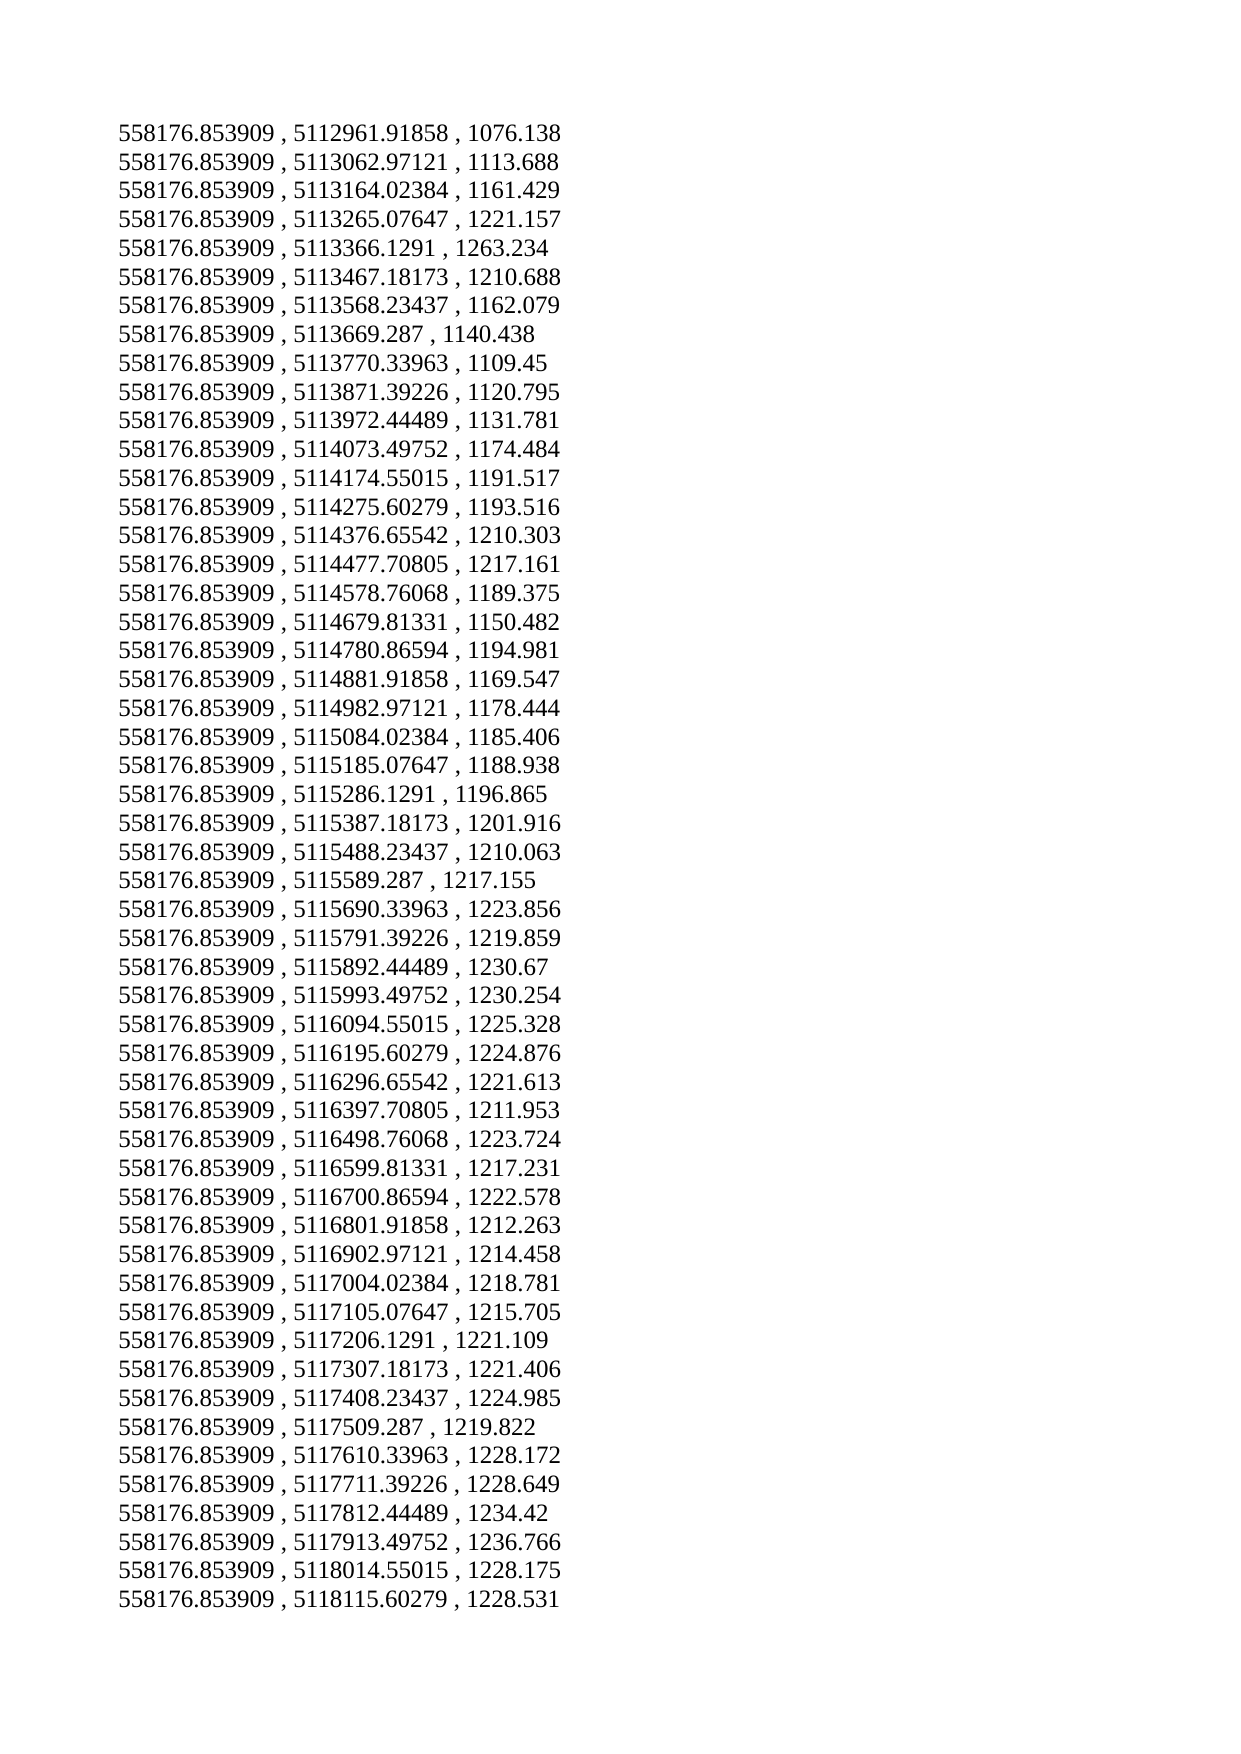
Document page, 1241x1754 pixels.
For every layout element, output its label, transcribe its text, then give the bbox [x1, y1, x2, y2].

text 558176.853909 , 5115488.23437 , 1210.063 [118, 837, 1122, 866]
text 558176.853909 , 5115387.18173 , 1201.916 [118, 808, 1122, 837]
text 558176.853909 , 5116296.65542 , 1221.613 [118, 1067, 1122, 1096]
text 558176.853909 , 5113467.18173 , 1210.688 [118, 262, 1122, 291]
text 558176.853909 , 5117812.44489 , 1234.42 [118, 1498, 1122, 1527]
text 558176.853909 , 5114881.91858 , 1169.547 [118, 664, 1122, 693]
text 558176.853909 , 5115589.287 , 1217.155 [118, 866, 1122, 894]
text 558176.853909 , 5112961.91858 , 1076.138 [118, 118, 1122, 147]
text 558176.853909 , 5116397.70805 , 1211.953 [118, 1096, 1122, 1124]
text 558176.853909 , 5117206.1291 , 1221.109 [118, 1326, 1122, 1354]
text 558176.853909 , 5115791.39226 , 1219.859 [118, 923, 1122, 952]
text 558176.853909 , 5113366.1291 , 1263.234 [118, 233, 1122, 262]
text 558176.853909 , 5114982.97121 , 1178.444 [118, 693, 1122, 722]
text 558176.853909 , 5113062.97121 , 1113.688 [118, 147, 1122, 176]
text 558176.853909 , 5116599.81331 , 1217.231 [118, 1153, 1122, 1182]
text 558176.853909 , 5115185.07647 , 1188.938 [118, 751, 1122, 779]
text 558176.853909 , 5114174.55015 , 1191.517 [118, 463, 1122, 492]
text 558176.853909 , 5117610.33963 , 1228.172 [118, 1441, 1122, 1469]
text 558176.853909 , 5117913.49752 , 1236.766 [118, 1527, 1122, 1556]
text 558176.853909 , 5113770.33963 , 1109.45 [118, 348, 1122, 377]
text 558176.853909 , 5116498.76068 , 1223.724 [118, 1124, 1122, 1153]
text 558176.853909 , 5116700.86594 , 1222.578 [118, 1182, 1122, 1211]
text 558176.853909 , 5118115.60279 , 1228.531 [118, 1584, 1122, 1613]
text 558176.853909 , 5114376.65542 , 1210.303 [118, 521, 1122, 549]
text 558176.853909 , 5115084.02384 , 1185.406 [118, 722, 1122, 751]
text 558176.853909 , 5117307.18173 , 1221.406 [118, 1354, 1122, 1383]
text 558176.853909 , 5117711.39226 , 1228.649 [118, 1469, 1122, 1498]
text 558176.853909 , 5114780.86594 , 1194.981 [118, 636, 1122, 664]
text 558176.853909 , 5118014.55015 , 1228.175 [118, 1556, 1122, 1584]
text 558176.853909 , 5113164.02384 , 1161.429 [118, 176, 1122, 204]
text 558176.853909 , 5114477.70805 , 1217.161 [118, 549, 1122, 578]
text 558176.853909 , 5115690.33963 , 1223.856 [118, 894, 1122, 923]
text 558176.853909 , 5114679.81331 , 1150.482 [118, 607, 1122, 636]
text 558176.853909 , 5113871.39226 , 1120.795 [118, 377, 1122, 406]
text 558176.853909 , 5117105.07647 , 1215.705 [118, 1297, 1122, 1326]
text 558176.853909 , 5113265.07647 , 1221.157 [118, 204, 1122, 233]
text 558176.853909 , 5113568.23437 , 1162.079 [118, 291, 1122, 319]
text 558176.853909 , 5113669.287 , 1140.438 [118, 319, 1122, 348]
text 558176.853909 , 5114275.60279 , 1193.516 [118, 492, 1122, 521]
text 558176.853909 , 5117509.287 , 1219.822 [118, 1412, 1122, 1441]
text 558176.853909 , 5117004.02384 , 1218.781 [118, 1268, 1122, 1297]
text 558176.853909 , 5117408.23437 , 1224.985 [118, 1383, 1122, 1412]
text 558176.853909 , 5116801.91858 , 1212.263 [118, 1211, 1122, 1239]
text 558176.853909 , 5116902.97121 , 1214.458 [118, 1239, 1122, 1268]
text 558176.853909 , 5114578.76068 , 1189.375 [118, 578, 1122, 607]
text 558176.853909 , 5115286.1291 , 1196.865 [118, 779, 1122, 808]
text 558176.853909 , 5113972.44489 , 1131.781 [118, 406, 1122, 434]
text 558176.853909 , 5115993.49752 , 1230.254 [118, 981, 1122, 1009]
text 558176.853909 , 5116195.60279 , 1224.876 [118, 1038, 1122, 1067]
text 558176.853909 , 5114073.49752 , 1174.484 [118, 434, 1122, 463]
text 558176.853909 , 5115892.44489 , 1230.67 [118, 952, 1122, 981]
text 558176.853909 , 5116094.55015 , 1225.328 [118, 1009, 1122, 1038]
